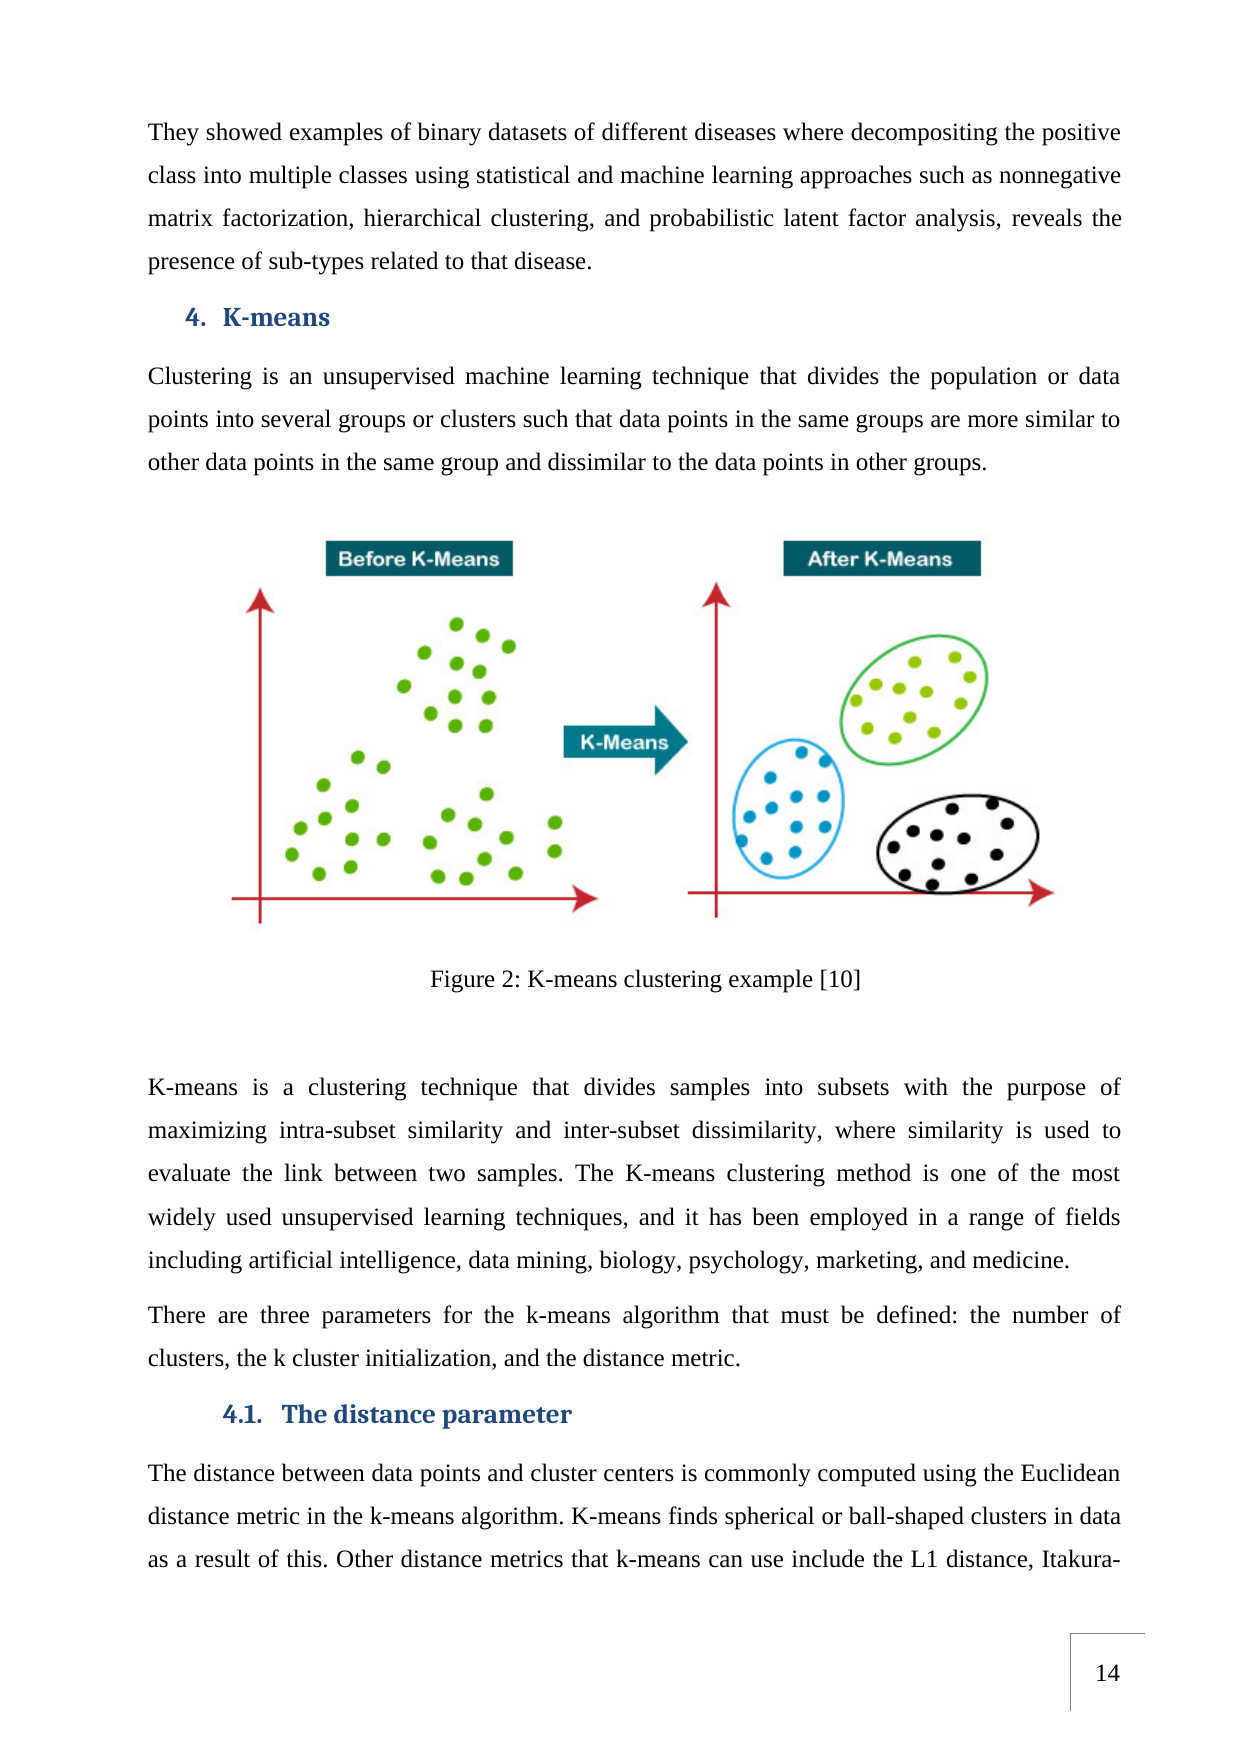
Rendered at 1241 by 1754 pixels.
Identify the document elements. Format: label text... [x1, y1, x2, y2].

text The distance between data points and cluster centers is commonly computed using the Euclidean distance metric in the k-means algorithm. K-means finds spherical or ball-shaped clusters in data as a result of this. Other distance metrics that k-means can use include the L1 distance, Itakura- [148, 1458, 1122, 1573]
text There are three parameters for the k-means algorithm that must be defined: the number of clusters, the k cluster initialization, and the distance metric. [148, 1300, 1122, 1372]
subtitle The distance parameter [223, 1399, 1122, 1430]
subtitle K-means [185, 302, 1122, 333]
text Clustering is an unsupervised machine learning technique that divides the population or data points into several groups or clusters such that data points in the same groups are more similar to other data points in the same group and dissimilar to the data points in other groups. [148, 361, 1122, 476]
text K-means is a clustering technique that divides samples into subsets with the purpose of maximizing intra-subset similarity and inter-subset dissimilarity, where similarity is used to evaluate the link between two samples. The K-means clustering method is one of the most widely used unsupervised learning techniques, and it has been employed in a range of fields including artificial intelligence, data mining, biology, psychology, marketing, and medicine. [148, 503, 1122, 1273]
text [158, 993, 1132, 1031]
text They showed examples of binary datasets of different diseases where decompositing the positive class into multiple classes using statistical and machine learning approaches such as nonnegative matrix factorization, hierarchical clustering, and probabilistic latent factor analysis, reveals the presence of sub-types related to that disease. [148, 117, 1122, 275]
text Figure 2: K-means clustering example [10] [158, 523, 1132, 993]
text [158, 510, 1132, 523]
picture [226, 522, 1065, 937]
